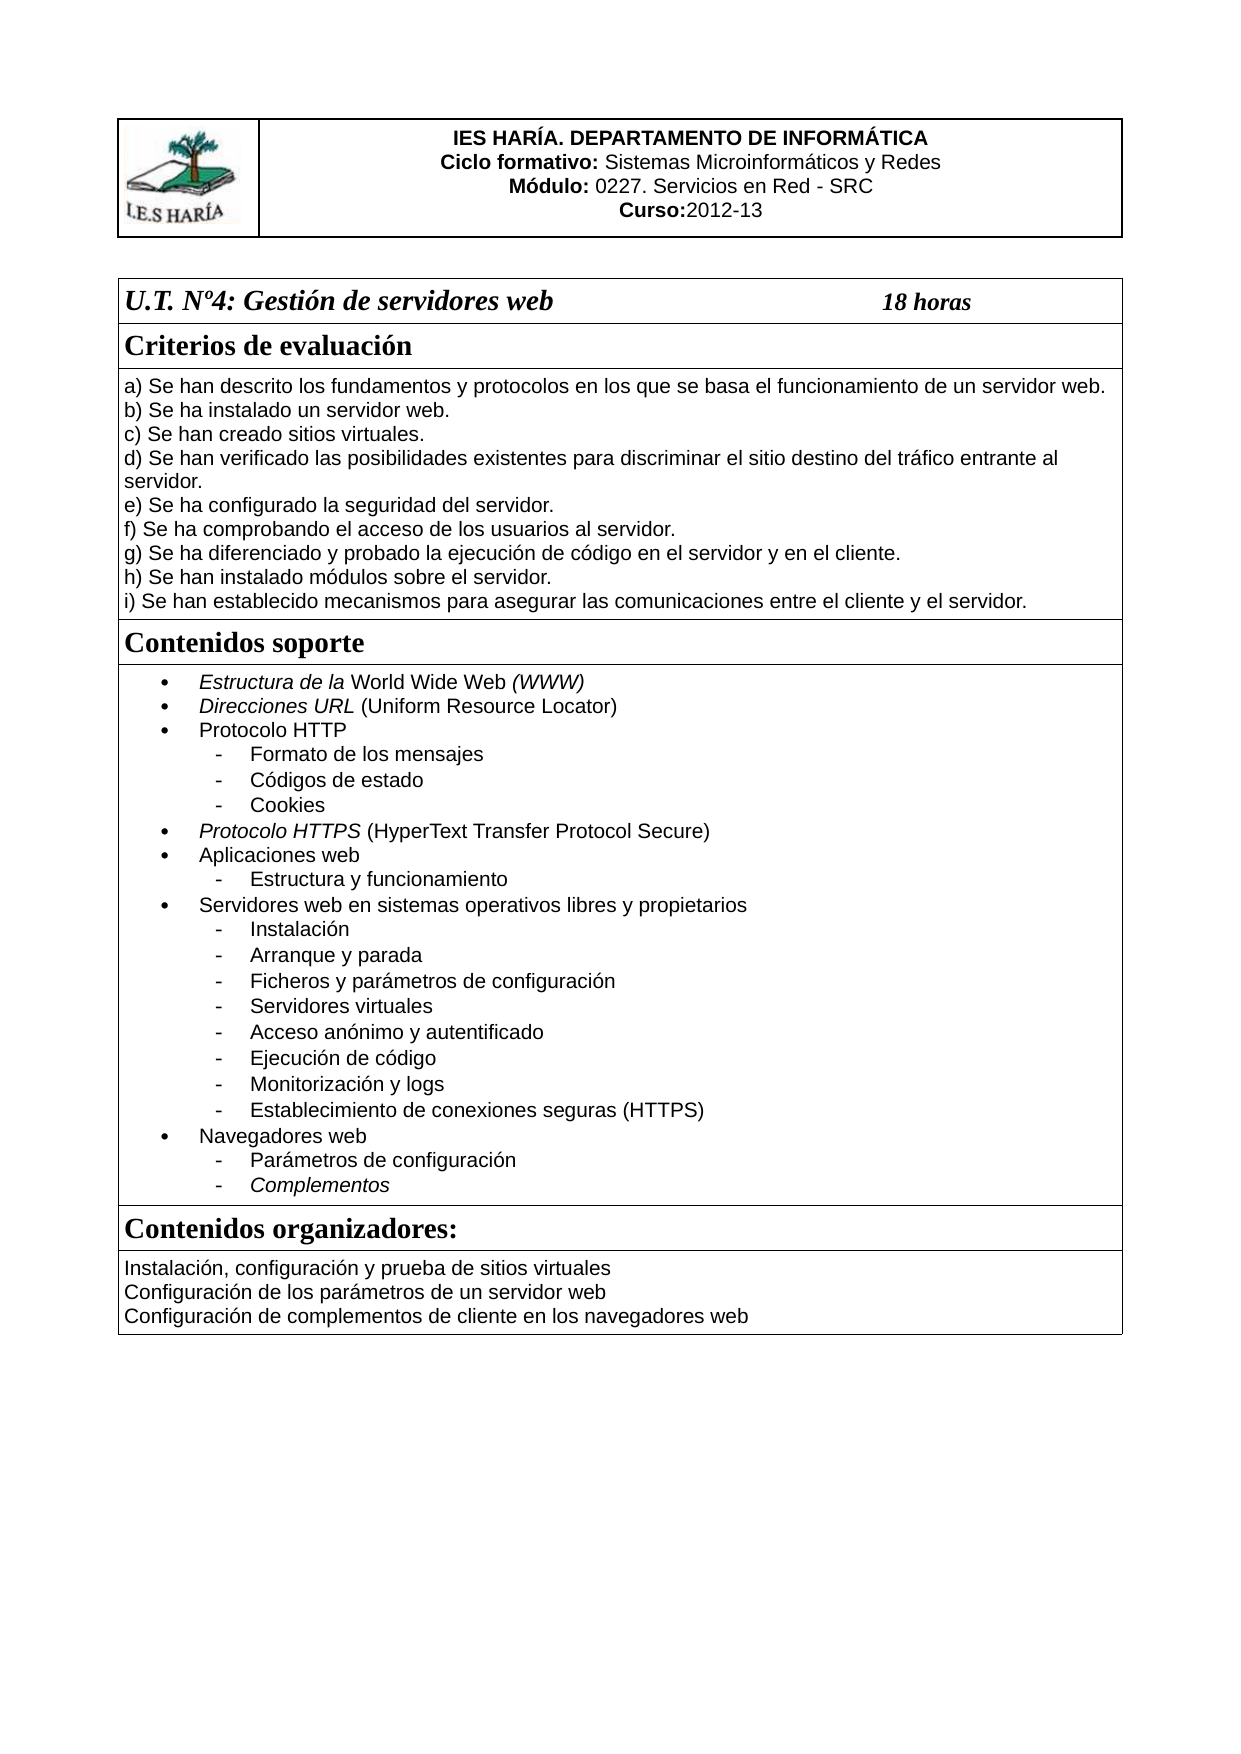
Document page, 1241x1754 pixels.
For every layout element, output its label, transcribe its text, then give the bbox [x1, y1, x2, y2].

table_cell a) Se han descrito los fundamentos y protocolos en los que se basa el funcionamiento de un servidor web. b) Se ha instalado un servidor web. c) Se han creado sitios virtuales. d) Se han verificado las posibilidades existentes para discriminar el sitio destino del tráfico entrante al servidor. e) Se ha configurado la seguridad del servidor. f) Se ha comprobando el acceso de los usuarios al servidor. g) Se ha diferenciado y probado la ejecución de código en el servidor y en el cliente. h) Se han instalado módulos sobre el servidor. i) Se han establecido mecanismos para asegurar las comunicaciones entre el cliente y el servidor. [119, 369, 1122, 619]
picture [123, 126, 241, 224]
table_cell Contenidos organizadores: [119, 1206, 1122, 1250]
table_header U.T. Nº4: Gestión de servidores web 18 horas [119, 279, 1122, 323]
table_cell Contenidos soporte [119, 620, 1122, 664]
table_cell Estructura de la World Wide Web (WWW) Direcciones URL (Uniform Resource Locator) Protocolo HTTP Formato de los mensajes Códigos de estado Cookies Protocolo HTTPS (HyperText Transfer Protocol Secure) Aplicaciones web Estructura y funcionamiento Servidores web en sistemas operativos libres y propietarios Instalación Arranque y parada Ficheros y parámetros de configuración Servidores virtuales Acceso anónimo y autentificado Ejecución de código Monitorización y logs Establecimiento de conexiones seguras (HTTPS) Navegadores web Parámetros de configuración Complementos [119, 665, 1122, 1205]
table_cell Criterios de evaluación [119, 324, 1122, 368]
table_cell Instalación, configuración y prueba de sitios virtuales Configuración de los parámetros de un servidor web Configuración de complementos de cliente en los navegadores web [119, 1251, 1122, 1333]
